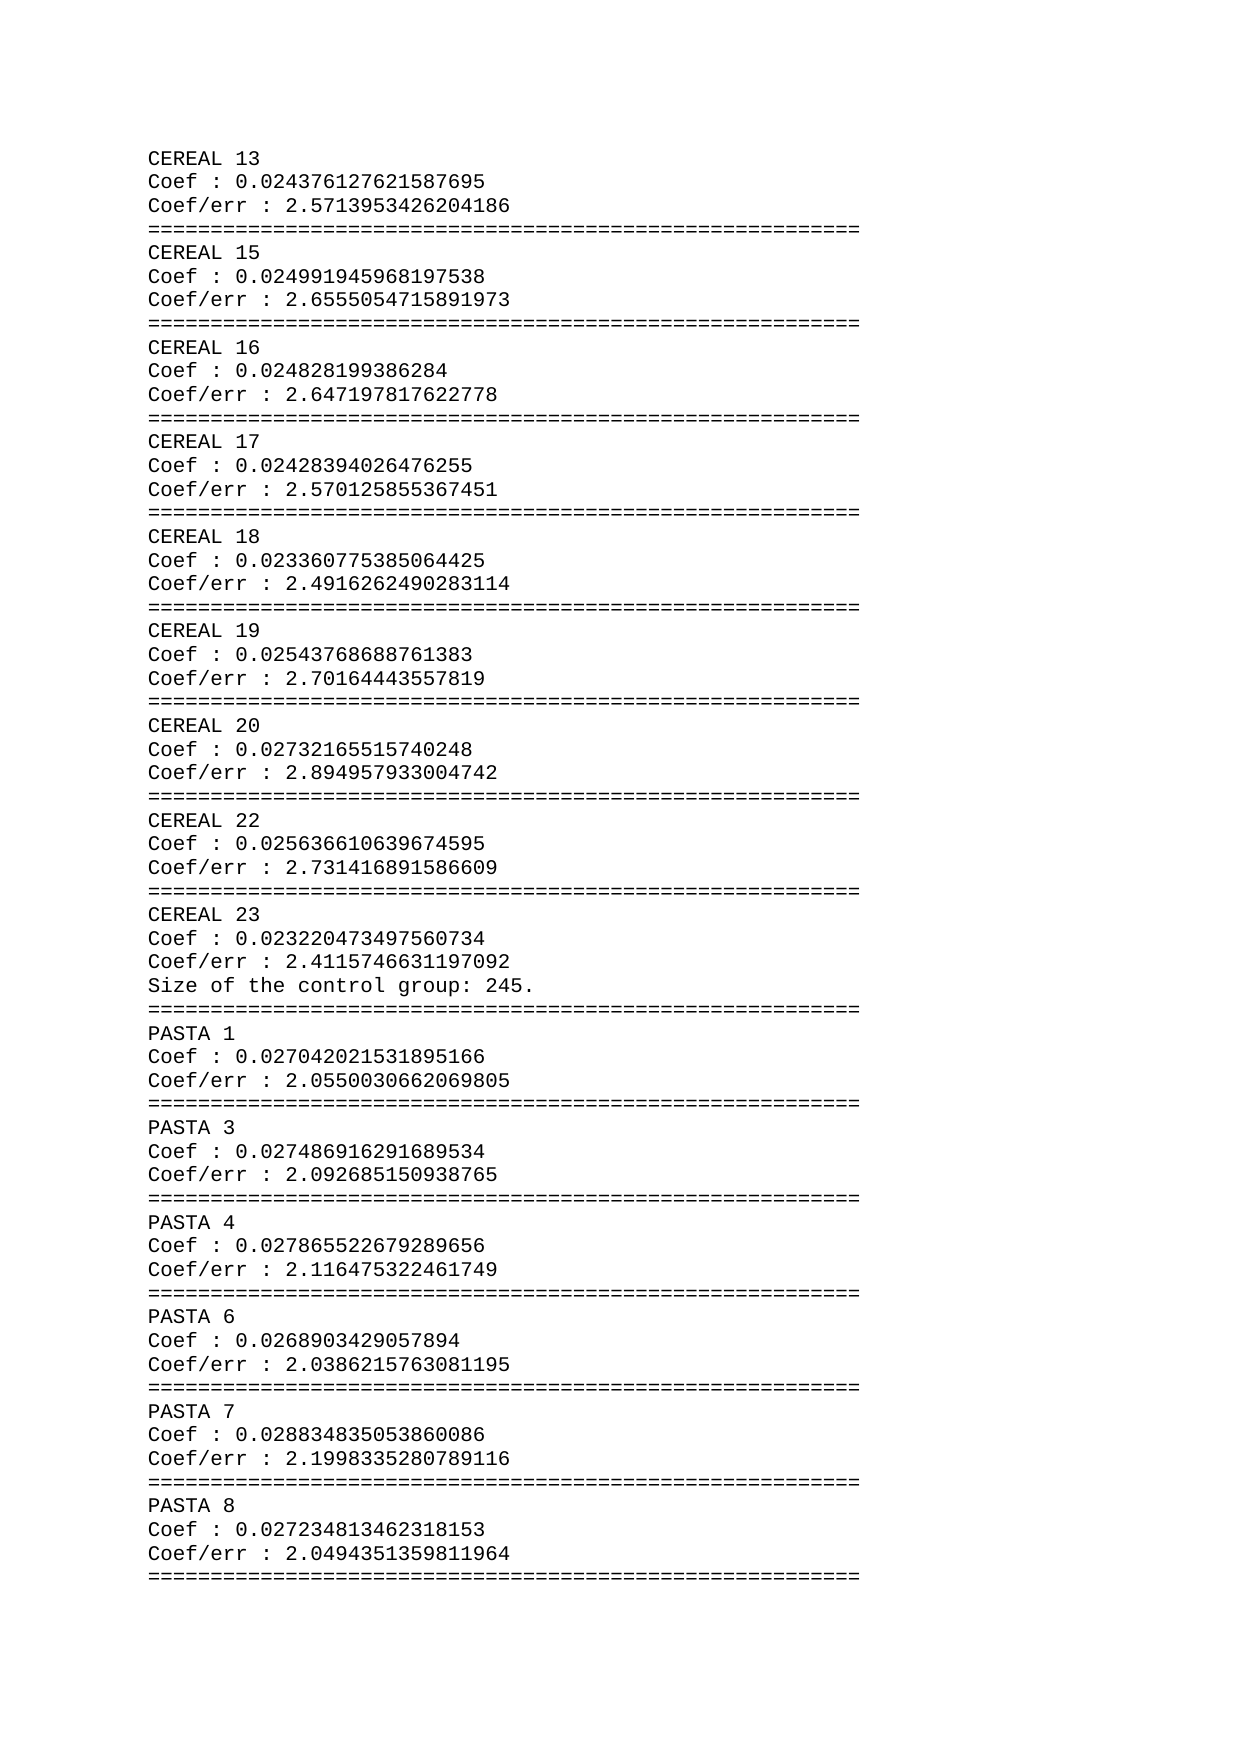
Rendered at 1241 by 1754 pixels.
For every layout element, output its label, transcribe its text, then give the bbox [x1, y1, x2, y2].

text CEREAL 17 [148, 431, 1093, 455]
text ========================================================= [148, 597, 1093, 621]
text ========================================================= [148, 1377, 1093, 1401]
text Coef/err : 2.0386215763081195 [148, 1353, 1093, 1377]
text Coef/err : 2.0494351359811964 [148, 1543, 1093, 1566]
text Coef : 0.023220473497560734 [148, 928, 1093, 952]
text ========================================================= [148, 881, 1093, 904]
text Coef/err : 2.647197817622778 [148, 384, 1093, 408]
text ========================================================= [148, 691, 1093, 715]
text PASTA 1 [148, 1022, 1093, 1046]
text Coef/err : 2.4916262490283114 [148, 573, 1093, 597]
text Coef : 0.02732165515740248 [148, 739, 1093, 762]
text ========================================================= [148, 502, 1093, 526]
text ========================================================= [148, 999, 1093, 1022]
text Coef : 0.024828199386284 [148, 360, 1093, 384]
text Coef : 0.027042021531895166 [148, 1046, 1093, 1070]
text ========================================================= [148, 1188, 1093, 1212]
text Coef/err : 2.5713953426204186 [148, 195, 1093, 218]
text Coef/err : 2.894957933004742 [148, 762, 1093, 786]
text CEREAL 22 [148, 810, 1093, 833]
text Coef/err : 2.70164443557819 [148, 668, 1093, 691]
text Coef : 0.023360775385064425 [148, 549, 1093, 573]
text ========================================================= [148, 1566, 1093, 1590]
text Coef : 0.027486916291689534 [148, 1141, 1093, 1164]
text Size of the control group: 245. [148, 975, 1093, 999]
text ========================================================= [148, 1093, 1093, 1117]
text Coef : 0.02428394026476255 [148, 455, 1093, 479]
text Coef/err : 2.731416891586609 [148, 857, 1093, 881]
text Coef/err : 2.092685150938765 [148, 1164, 1093, 1188]
text Coef : 0.0268903429057894 [148, 1330, 1093, 1353]
text Coef/err : 2.6555054715891973 [148, 289, 1093, 313]
text Coef/err : 2.4115746631197092 [148, 952, 1093, 975]
text PASTA 6 [148, 1306, 1093, 1330]
text PASTA 8 [148, 1495, 1093, 1519]
text CEREAL 15 [148, 242, 1093, 266]
text CEREAL 23 [148, 904, 1093, 928]
text Coef/err : 2.0550030662069805 [148, 1070, 1093, 1093]
text Coef/err : 2.116475322461749 [148, 1259, 1093, 1283]
text ========================================================= [148, 408, 1093, 431]
text Coef/err : 2.1998335280789116 [148, 1448, 1093, 1472]
text Coef : 0.028834835053860086 [148, 1424, 1093, 1448]
text CEREAL 20 [148, 715, 1093, 739]
text CEREAL 16 [148, 337, 1093, 360]
text PASTA 7 [148, 1401, 1093, 1424]
text Coef : 0.02543768688761383 [148, 644, 1093, 668]
text CEREAL 19 [148, 621, 1093, 644]
text CEREAL 13 [148, 148, 1093, 171]
text Coef/err : 2.570125855367451 [148, 479, 1093, 502]
text ========================================================= [148, 1283, 1093, 1306]
text Coef : 0.027234813462318153 [148, 1519, 1093, 1543]
text ========================================================= [148, 1472, 1093, 1495]
text ========================================================= [148, 313, 1093, 337]
text ========================================================= [148, 786, 1093, 810]
text Coef : 0.025636610639674595 [148, 833, 1093, 857]
text ========================================================= [148, 218, 1093, 242]
text Coef : 0.027865522679289656 [148, 1235, 1093, 1259]
text PASTA 4 [148, 1212, 1093, 1235]
text Coef : 0.024376127621587695 [148, 171, 1093, 195]
text PASTA 3 [148, 1117, 1093, 1141]
text Coef : 0.024991945968197538 [148, 266, 1093, 289]
text CEREAL 18 [148, 526, 1093, 549]
